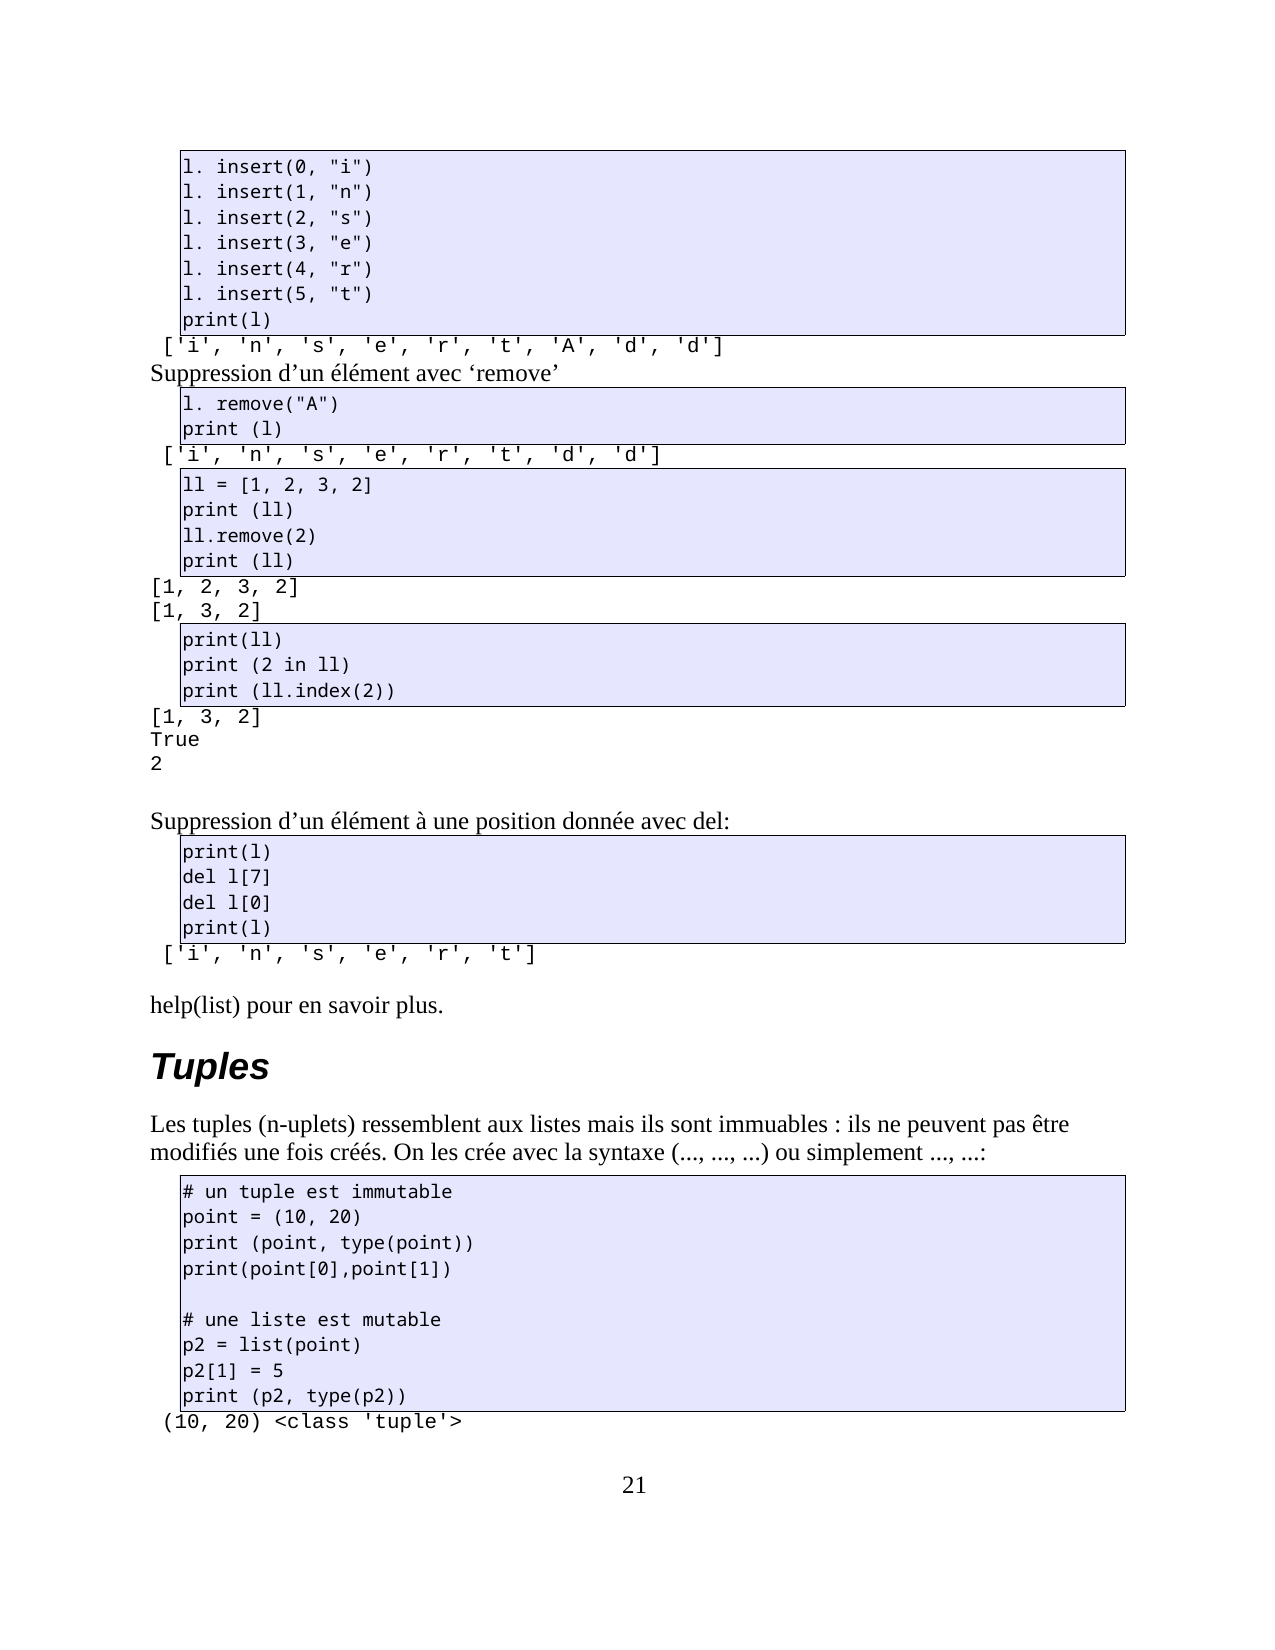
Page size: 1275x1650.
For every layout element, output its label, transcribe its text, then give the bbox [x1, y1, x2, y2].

text ['i', 'n', 's', 'e', 'r', 't', 'd', 'd'] [162, 444, 1125, 468]
text l. insert(0, "i") [181, 151, 1125, 176]
text # un tuple est immutable [181, 1176, 1125, 1201]
text print(l) [181, 836, 1125, 861]
text help(list) pour en savoir plus. [150, 990, 1125, 1019]
text ll.remove(2) [181, 519, 1125, 544]
text del l[7] [181, 861, 1125, 886]
text l. insert(2, "s") [181, 201, 1125, 227]
text Les tuples (n-uplets) ressemblent aux listes mais ils sont immuables : ils ne peuvent pas être modifiés une fois créés. On les crée avec la syntaxe (..., ..., ...) ou simplement ..., ...: [150, 1109, 1125, 1166]
text p2[1] = 5 [181, 1354, 1125, 1379]
text ['i', 'n', 's', 'e', 'r', 't', 'A', 'd', 'd'] [162, 335, 1125, 358]
text print (ll) [181, 493, 1125, 519]
text l. insert(1, "n") [181, 176, 1125, 201]
text p2 = list(point) [181, 1328, 1125, 1354]
text print(l) [181, 912, 1125, 943]
text print (2 in ll) [181, 649, 1125, 674]
text print (ll) [181, 544, 1125, 576]
text 2 [150, 753, 1125, 777]
text l. insert(5, "t") [181, 278, 1125, 303]
text l. insert(3, "e") [181, 227, 1125, 252]
text point = (10, 20) [181, 1201, 1125, 1226]
text True [150, 729, 1125, 753]
text print(point[0],point[1]) [181, 1252, 1125, 1277]
text Suppression d’un élément à une position donnée avec del: [150, 806, 1125, 835]
text l. insert(4, "r") [181, 252, 1125, 278]
text [1, 2, 3, 2] [150, 576, 1125, 599]
text [1, 3, 2] [150, 599, 1125, 623]
text del l[0] [181, 886, 1125, 912]
text print (p2, type(p2)) [181, 1379, 1125, 1411]
text print (ll.index(2)) [181, 674, 1125, 706]
text # une liste est mutable [181, 1303, 1125, 1328]
text print(l) [181, 303, 1125, 335]
subtitle Tuples [150, 1044, 1125, 1087]
text print (point, type(point)) [181, 1226, 1125, 1252]
text Suppression d’un élément avec ‘remove’ [150, 358, 1125, 387]
text print(ll) [181, 624, 1125, 649]
text ['i', 'n', 's', 'e', 'r', 't'] [162, 943, 1125, 967]
text ll = [1, 2, 3, 2] [181, 469, 1125, 493]
text [1, 3, 2] [150, 706, 1125, 729]
text (10, 20) <class 'tuple'> [162, 1411, 1125, 1434]
text l. remove("A") [181, 388, 1125, 413]
text print (l) [181, 413, 1125, 444]
